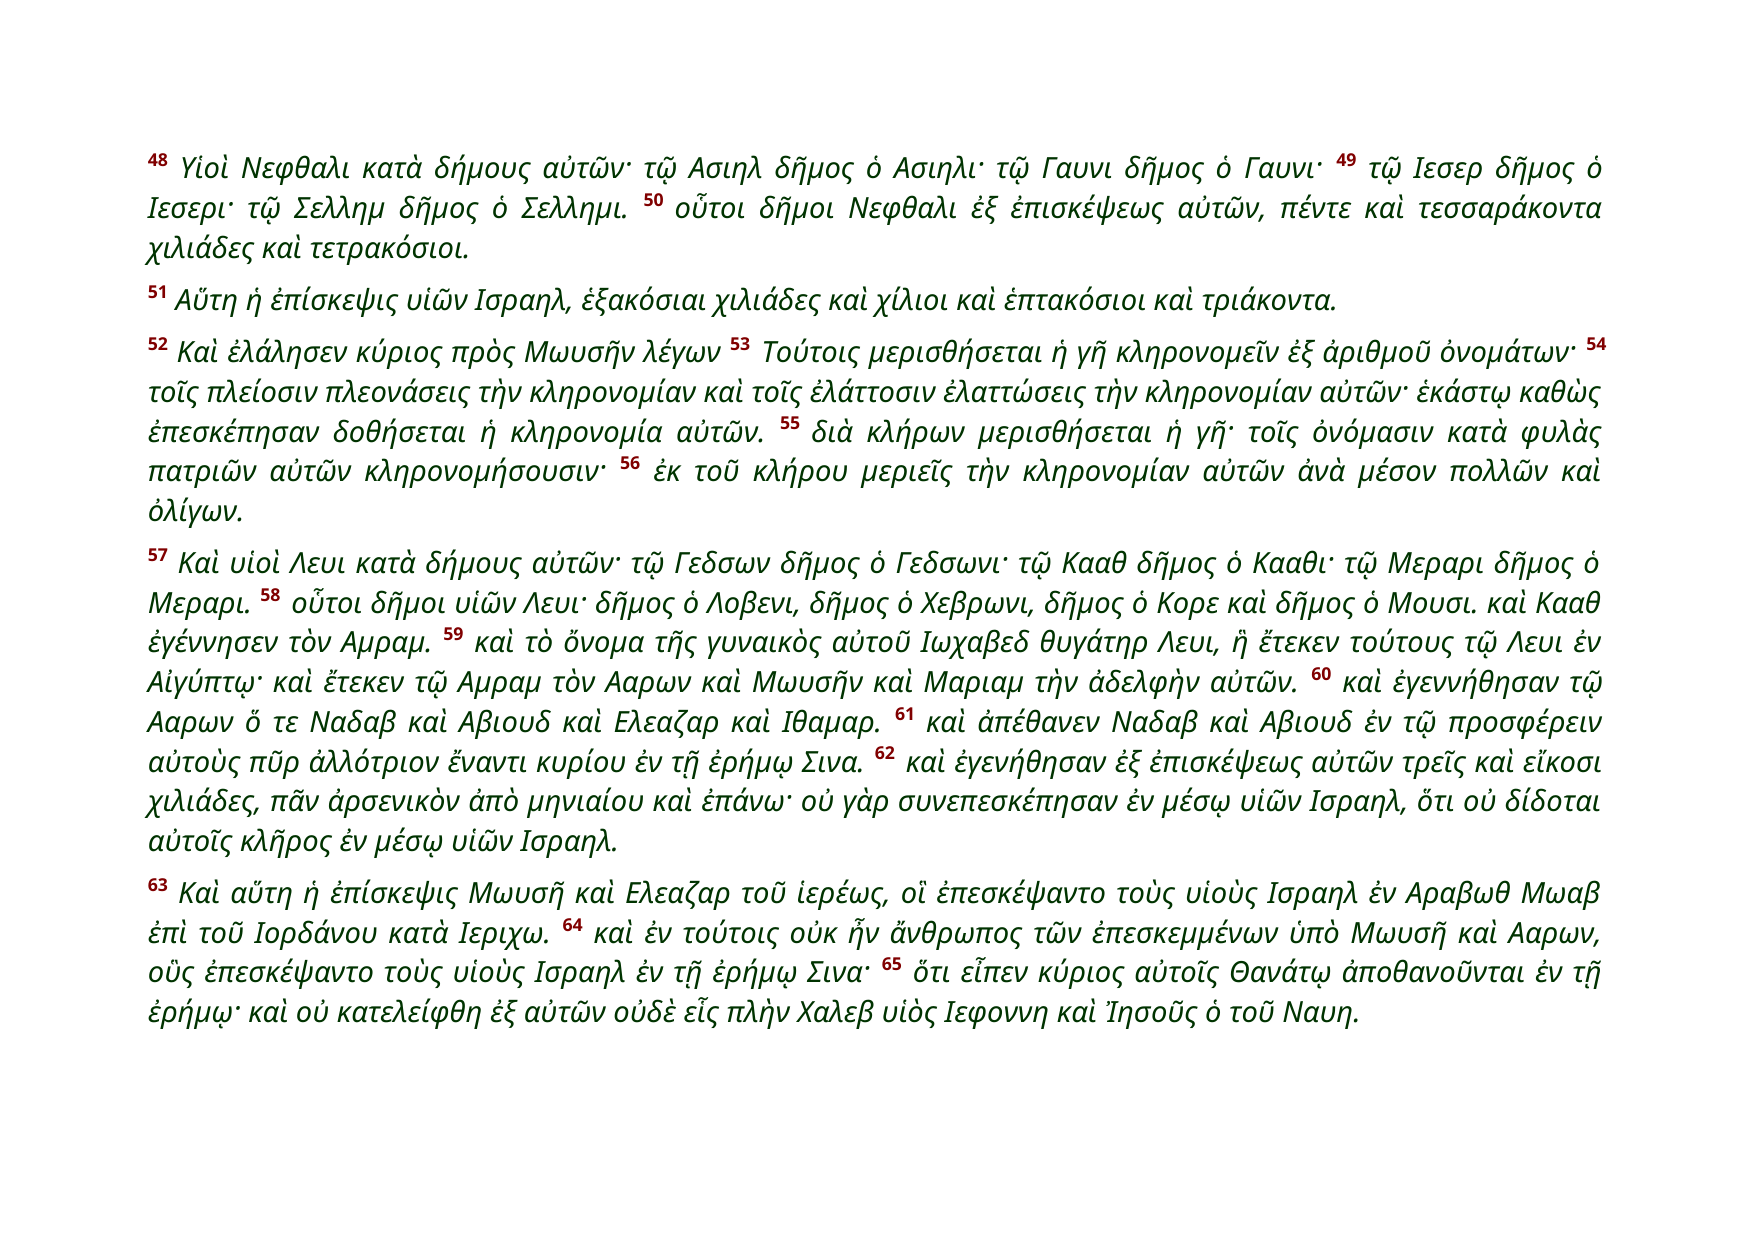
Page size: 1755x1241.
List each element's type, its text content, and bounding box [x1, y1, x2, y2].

text 48 Υἱοὶ Νεφθαλι κατὰ δήμους αὐτῶν· τῷ Ασιηλ δῆμος ὁ Ασιηλι· τῷ Γαυνι δῆμος ὁ Γαυνι· 49 τῷ Ιεσερ δῆμος ὁ Ιεσερι· τῷ Σελλημ δῆμος ὁ Σελλημι. 50 οὗτοι δῆμοι Νεφθαλι ἐξ ἐπισκέψεως αὐτῶν, πέντε καὶ τεσσαράκοντα χιλιάδες καὶ τετρακόσιοι. [148, 148, 1606, 267]
text 63 Καὶ αὕτη ἡ ἐπίσκεψις Μωυσῆ καὶ Ελεαζαρ τοῦ ἱερέως, οἳ ἐπεσκέψαντο τοὺς υἱοὺς Ισραηλ ἐν Αραβωθ Μωαβ ἐπὶ τοῦ Ιορδάνου κατὰ Ιεριχω. 64 καὶ ἐν τούτοις οὐκ ἦν ἄνθρωπος τῶν ἐπεσκεμμένων ὑπὸ Μωυσῆ καὶ Ααρων, οὓς ἐπεσκέψαντο τοὺς υἱοὺς Ισραηλ ἐν τῇ ἐρήμῳ Σινα· 65 ὅτι εἶπεν κύριος αὐτοῖς Θανάτῳ ἀποθανοῦνται ἐν τῇ ἐρήμῳ· καὶ οὐ κατελείφθη ἐξ αὐτῶν οὐδὲ εἷς πλὴν Χαλεβ υἱὸς Ιεφοννη καὶ Ἰησοῦς ὁ τοῦ Ναυη. [148, 872, 1606, 1031]
text 57 Καὶ υἱοὶ Λευι κατὰ δήμους αὐτῶν· τῷ Γεδσων δῆμος ὁ Γεδσωνι· τῷ Κααθ δῆμος ὁ Κααθι· τῷ Μεραρι δῆμος ὁ Μεραρι. 58 οὗτοι δῆμοι υἱῶν Λευι· δῆμος ὁ Λοβενι, δῆμος ὁ Χεβρωνι, δῆμος ὁ Κορε καὶ δῆμος ὁ Μουσι. καὶ Κααθ ἐγέννησεν τὸν Αμραμ. 59 καὶ τὸ ὄνομα τῆς γυναικὸς αὐτοῦ Ιωχαβεδ θυγάτηρ Λευι, ἣ ἔτεκεν τούτους τῷ Λευι ἐν Αἰγύπτῳ· καὶ ἔτεκεν τῷ Αμραμ τὸν Ααρων καὶ Μωυσῆν καὶ Μαριαμ τὴν ἀδελφὴν αὐτῶν. 60 καὶ ἐγεννήθησαν τῷ Ααρων ὅ τε Ναδαβ καὶ Αβιουδ καὶ Ελεαζαρ καὶ Ιθαμαρ. 61 καὶ ἀπέθανεν Ναδαβ καὶ Αβιουδ ἐν τῷ προσφέρειν αὐτοὺς πῦρ ἀλλότριον ἔναντι κυρίου ἐν τῇ ἐρήμῳ Σινα. 62 καὶ ἐγενήθησαν ἐξ ἐπισκέψεως αὐτῶν τρεῖς καὶ εἴκοσι χιλιάδες, πᾶν ἀρσενικὸν ἀπὸ μηνιαίου καὶ ἐπάνω· οὐ γὰρ συνεπεσκέπησαν ἐν μέσῳ υἱῶν Ισραηλ, ὅτι οὐ δίδοται αὐτοῖς κλῆρος ἐν μέσῳ υἱῶν Ισραηλ. [148, 542, 1606, 860]
text 51 Αὕτη ἡ ἐπίσκεψις υἱῶν Ισραηλ, ἑξακόσιαι χιλιάδες καὶ χίλιοι καὶ ἑπτακόσιοι καὶ τριάκοντα. [148, 279, 1606, 319]
text 52 Καὶ ἐλάλησεν κύριος πρὸς Μωυσῆν λέγων 53 Τούτοις μερισθήσεται ἡ γῆ κληρονομεῖν ἐξ ἀριθμοῦ ὀνομάτων· 54 τοῖς πλείοσιν πλεονάσεις τὴν κληρονομίαν καὶ τοῖς ἐλάττοσιν ἐλαττώσεις τὴν κληρονομίαν αὐτῶν· ἑκάστῳ καθὼς ἐπεσκέπησαν δοθήσεται ἡ κληρονομία αὐτῶν. 55 διὰ κλήρων μερισθήσεται ἡ γῆ· τοῖς ὀνόμασιν κατὰ φυλὰς πατριῶν αὐτῶν κληρονομήσουσιν· 56 ἐκ τοῦ κλήρου μεριεῖς τὴν κληρονομίαν αὐτῶν ἀνὰ μέσον πολλῶν καὶ ὀλίγων. [148, 331, 1606, 530]
